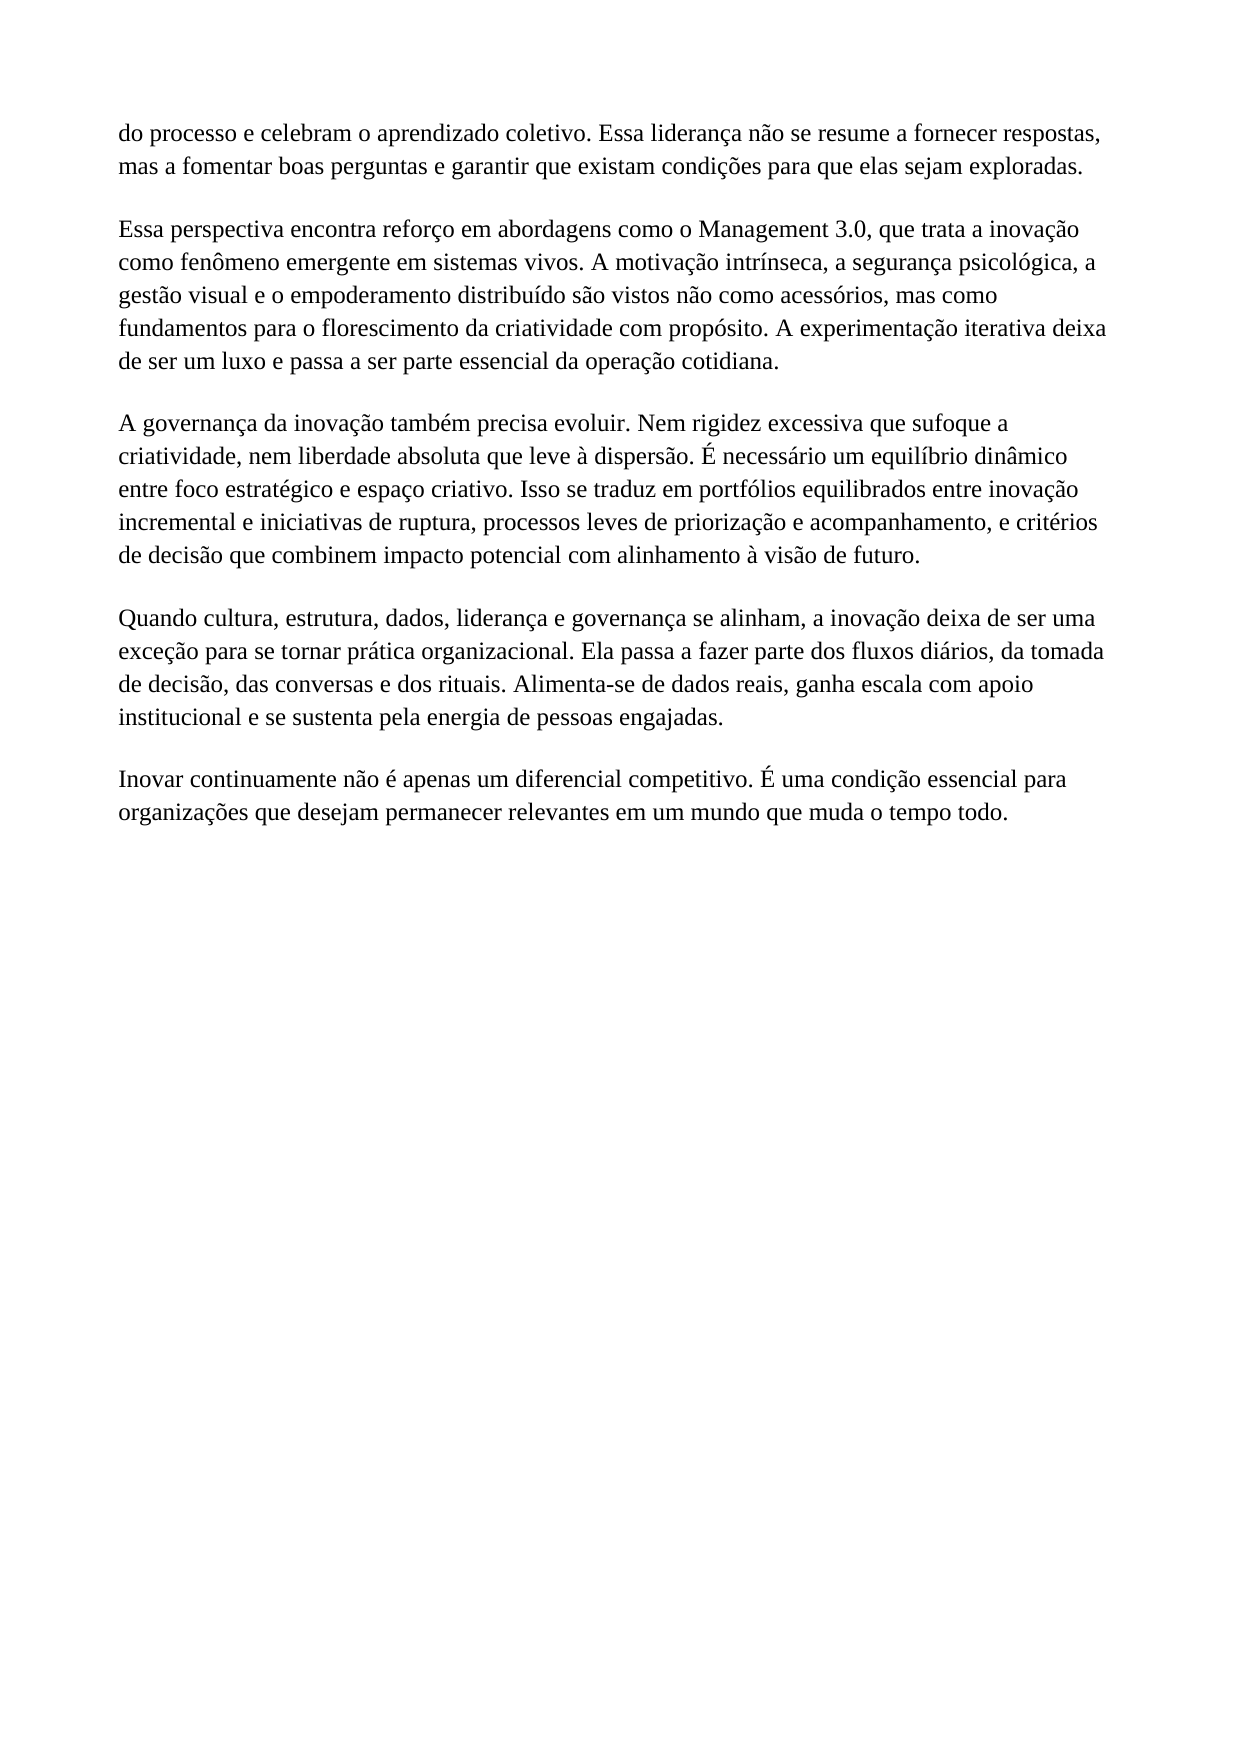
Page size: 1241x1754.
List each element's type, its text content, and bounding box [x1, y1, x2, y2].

text Inovar continuamente não é apenas um diferencial competitivo. É uma condição essencial para organizações que desejam permanecer relevantes em um mundo que muda o tempo todo. [118, 764, 1122, 826]
text Essa perspectiva encontra reforço em abordagens como o Management 3.0, que trata a inovação como fenômeno emergente em sistemas vivos. A motivação intrínseca, a segurança psicológica, a gestão visual e o empoderamento distribuído são vistos não como acessórios, mas como fundamentos para o florescimento da criatividade com propósito. A experimentação iterativa deixa de ser um luxo e passa a ser parte essencial da operação cotidiana. [118, 214, 1122, 374]
text Quando cultura, estrutura, dados, liderança e governança se alinham, a inovação deixa de ser uma exceção para se tornar prática organizacional. Ela passa a fazer parte dos fluxos diários, da tomada de decisão, das conversas e dos rituais. Alimenta-se de dados reais, ganha escala com apoio institucional e se sustenta pela energia de pessoas engajadas. [118, 603, 1122, 731]
text A governança da inovação também precisa evoluir. Nem rigidez excessiva que sufoque a criatividade, nem liberdade absoluta que leve à dispersão. É necessário um equilíbrio dinâmico entre foco estratégico e espaço criativo. Isso se traduz em portfólios equilibrados entre inovação incremental e iniciativas de ruptura, processos leves de priorização e acompanhamento, e critérios de decisão que combinem impacto potencial com alinhamento à visão de futuro. [118, 408, 1122, 569]
text do processo e celebram o aprendizado coletivo. Essa liderança não se resume a fornecer respostas, mas a fomentar boas perguntas e garantir que existam condições para que elas sejam exploradas. [118, 118, 1122, 180]
